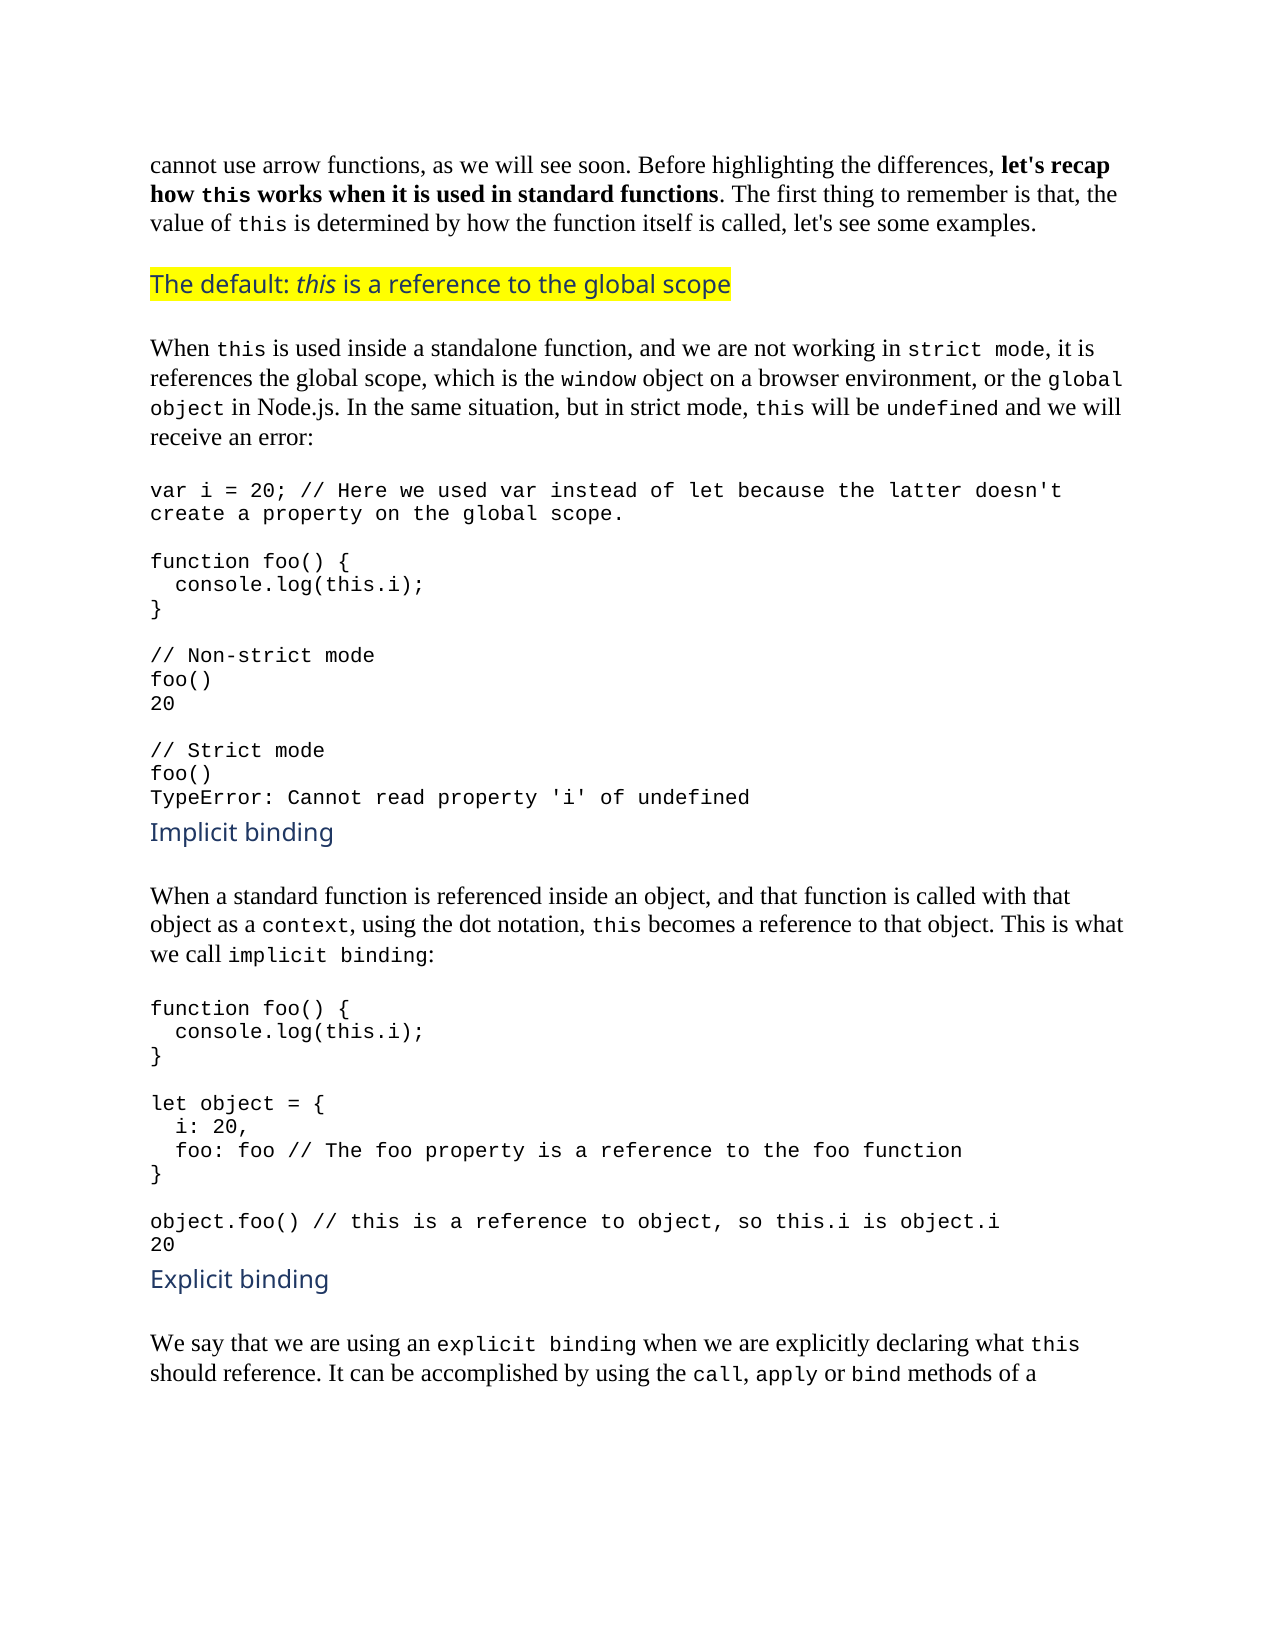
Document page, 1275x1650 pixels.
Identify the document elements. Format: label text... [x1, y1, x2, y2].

text When a standard function is referenced inside an object, and that function is called with that object as a context, using the dot notation, this becomes a reference to that object. This is what we call implicit binding: [150, 881, 1125, 969]
text foo: foo // The foo property is a reference to the foo function [150, 1140, 1125, 1163]
text When this is used inside a standalone function, and we are not working in strict mode, it is references the global scope, which is the window object on a browser environment, or the global object in Node.js. In the same situation, but in strict mode, this will be undefined and we will receive an error: [150, 333, 1125, 451]
text 20 [150, 692, 1125, 716]
text var i = 20; // Here we used var instead of let because the latter doesn't create a property on the global scope. [150, 480, 1125, 527]
text We say that we are using an explicit binding when we are explicitly declaring what this should reference. It can be accomplished by using the call, apply or bind methods of a [150, 1328, 1125, 1387]
text 20 [150, 1234, 1125, 1258]
subtitle Implicit binding [150, 815, 1125, 849]
text // Strict mode [150, 740, 1125, 763]
text foo() [150, 763, 1125, 787]
text TypeError: Cannot read property 'i' of undefined [150, 787, 1125, 811]
subtitle The default: this is a reference to the global scope [150, 267, 1125, 301]
text object.foo() // this is a reference to object, so this.i is object.i [150, 1211, 1125, 1234]
text cannot use arrow functions, as we will see soon. Before highlighting the differences, let's recap how this works when it is used in standard functions. The first thing to remember is that, the value of this is determined by how the function itself is called, let's see some examples. [150, 150, 1125, 238]
text } [150, 1163, 1125, 1187]
text console.log(this.i); [150, 574, 1125, 598]
text // Non-strict mode [150, 645, 1125, 669]
subtitle Explicit binding [150, 1262, 1125, 1296]
text function foo() { [150, 551, 1125, 574]
text i: 20, [150, 1116, 1125, 1140]
text foo() [150, 669, 1125, 692]
text function foo() { [150, 998, 1125, 1022]
text } [150, 598, 1125, 622]
text let object = { [150, 1092, 1125, 1116]
text console.log(this.i); [150, 1022, 1125, 1045]
text } [150, 1045, 1125, 1069]
